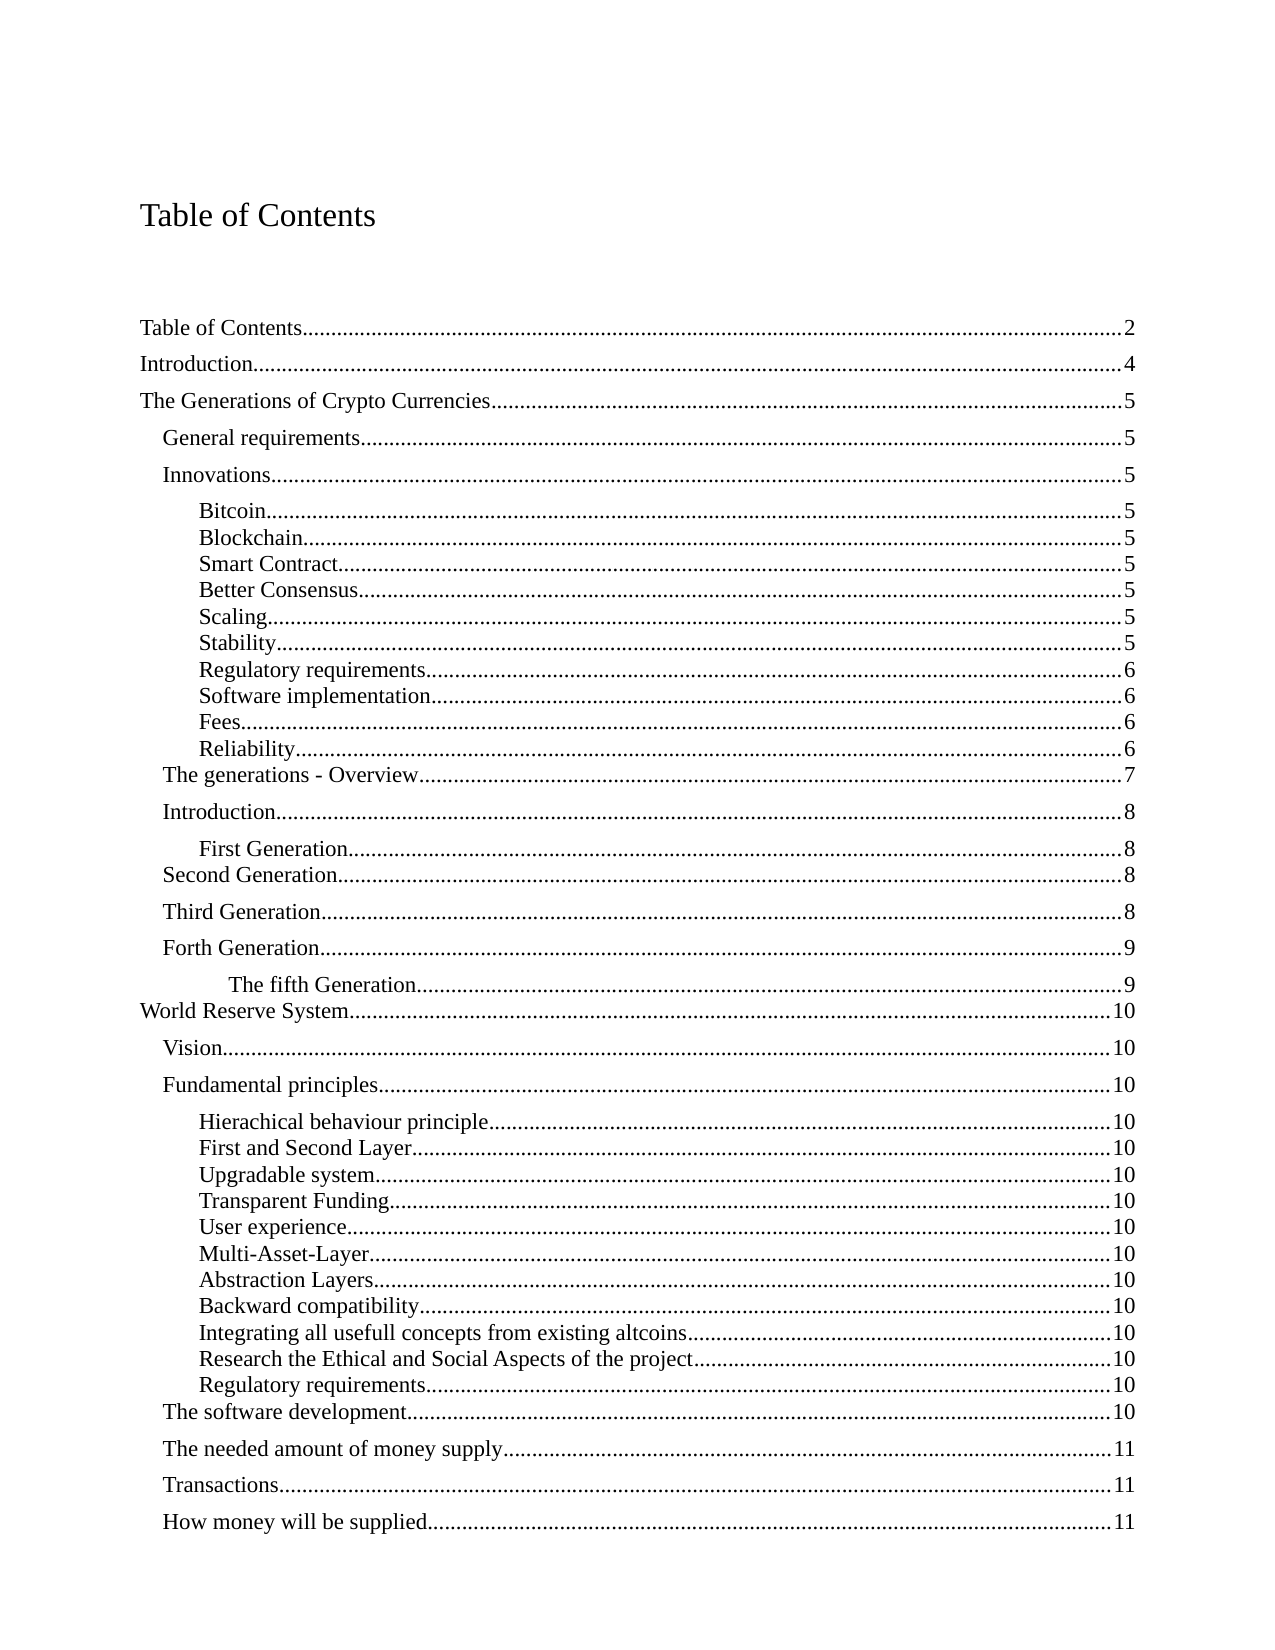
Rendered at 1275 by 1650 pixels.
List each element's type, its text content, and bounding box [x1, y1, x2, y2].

text Fees 6 [198, 708, 1135, 735]
text The Generations of Crypto Currencies 5 [139, 387, 1135, 413]
text First Generation 8 [198, 834, 1135, 861]
text First and Second Layer 10 [198, 1134, 1135, 1161]
text Smart Contract 5 [198, 550, 1135, 577]
text Fundamental principles 10 [162, 1071, 1135, 1097]
text How money will be supplied 11 [162, 1508, 1135, 1534]
text Blockchain 5 [198, 524, 1135, 550]
text Regulatory requirements 10 [198, 1371, 1135, 1398]
text Scaling 5 [198, 603, 1135, 629]
text Vision 10 [162, 1034, 1135, 1061]
text Introduction 4 [139, 350, 1135, 377]
text User experience 10 [198, 1213, 1135, 1240]
text World Reserve System 10 [139, 998, 1135, 1024]
text Abstraction Layers 10 [198, 1266, 1135, 1292]
text Forth Generation 9 [162, 934, 1135, 961]
text General requirements 5 [162, 424, 1135, 450]
text Third Generation 8 [162, 898, 1135, 924]
text Table of Contents 2 [139, 314, 1135, 340]
text The software development 10 [162, 1398, 1135, 1424]
text Integrating all usefull concepts from existing altcoins 10 [198, 1319, 1135, 1345]
text Research the Ethical and Social Aspects of the project 10 [198, 1345, 1135, 1371]
text Better Consensus 5 [198, 577, 1135, 603]
text Software implementation 6 [198, 682, 1135, 708]
text Bitcoin 5 [198, 497, 1135, 524]
text The needed amount of money supply 11 [162, 1434, 1135, 1461]
text The fifth Generation 9 [228, 971, 1135, 998]
text Transactions 11 [162, 1471, 1135, 1498]
text Innovations 5 [162, 461, 1135, 487]
text Regulatory requirements 6 [198, 656, 1135, 682]
text Transparent Funding 10 [198, 1187, 1135, 1213]
text Backward compatibility 10 [198, 1292, 1135, 1319]
text Multi-Asset-Layer 10 [198, 1240, 1135, 1266]
text Reliability 6 [198, 735, 1135, 761]
text Stability 5 [198, 629, 1135, 656]
text Upgradable system 10 [198, 1161, 1135, 1187]
text Hierachical behaviour principle 10 [198, 1108, 1135, 1134]
text The generations - Overview 7 [162, 761, 1135, 787]
text Second Generation 8 [162, 861, 1135, 887]
text Introduction 8 [162, 798, 1135, 824]
subtitle Table of Contents [139, 195, 1135, 234]
